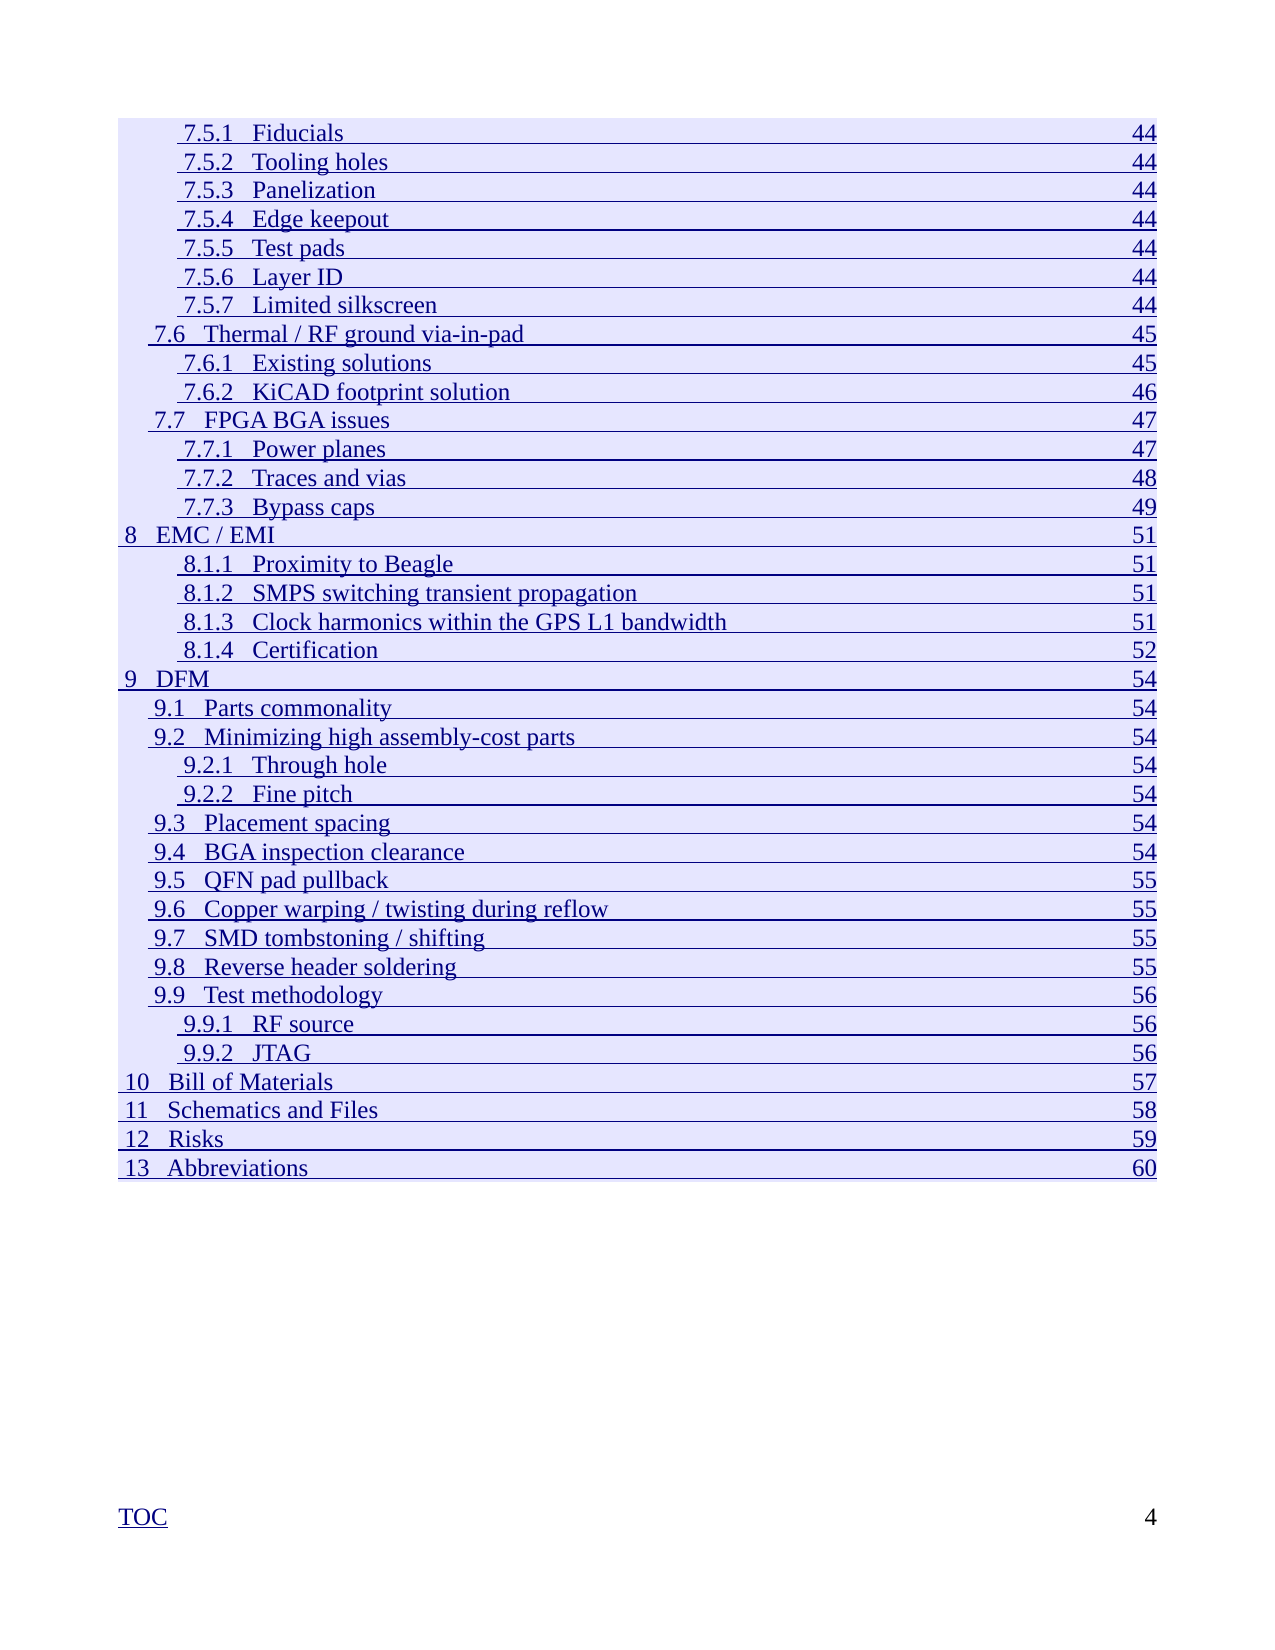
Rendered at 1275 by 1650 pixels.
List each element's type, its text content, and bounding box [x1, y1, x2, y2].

text 9.4 BGA inspection clearance 54 [148, 837, 1157, 862]
text 7.5.7 Limited silkscreen 44 [177, 291, 1157, 316]
text 9.7 SMD tombstoning / shifting 55 [148, 923, 1157, 948]
text 7.7.2 Traces and vias 48 [177, 463, 1157, 488]
text 13 Abbreviations 60 [118, 1153, 1157, 1178]
text 7.5.5 Test pads 44 [177, 233, 1157, 258]
text 7.7.3 Bypass caps 49 [177, 492, 1157, 517]
text 9.2 Minimizing high assembly-cost parts 54 [148, 722, 1157, 747]
text 7.5.2 Tooling holes 44 [177, 147, 1157, 172]
text 9.9.1 RF source 56 [177, 1009, 1157, 1034]
text 9.8 Reverse header soldering 55 [148, 952, 1157, 977]
text 7.5.3 Panelization 44 [177, 176, 1157, 201]
text 9.9.2 JTAG 56 [177, 1038, 1157, 1063]
text 7.7.1 Power planes 47 [177, 434, 1157, 459]
text 7.7 FPGA BGA issues 47 [148, 406, 1157, 431]
text 9.2.1 Through hole 54 [177, 751, 1157, 776]
text 8.1.2 SMPS switching transient propagation 51 [177, 578, 1157, 603]
text 8.1.1 Proximity to Beagle 51 [177, 549, 1157, 574]
text 9 DFM 54 [118, 664, 1157, 689]
text 7.5.1 Fiducials 44 [177, 118, 1157, 143]
text 11 Schematics and Files 58 [118, 1096, 1157, 1121]
text 8.1.4 Certification 52 [177, 636, 1157, 661]
text 9.9 Test methodology 56 [148, 981, 1157, 1006]
text 9.5 QFN pad pullback 55 [148, 866, 1157, 891]
text 7.5.6 Layer ID 44 [177, 262, 1157, 287]
text 8.1.3 Clock harmonics within the GPS L1 bandwidth 51 [177, 607, 1157, 632]
text 7.6.2 KiCAD footprint solution 46 [177, 377, 1157, 402]
text 7.6.1 Existing solutions 45 [177, 348, 1157, 373]
text 8 EMC / EMI 51 [118, 521, 1157, 546]
text 12 Risks 59 [118, 1124, 1157, 1149]
text 10 Bill of Materials 57 [118, 1067, 1157, 1092]
text 7.6 Thermal / RF ground via-in-pad 45 [148, 319, 1157, 344]
text 9.6 Copper warping / twisting during reflow 55 [148, 894, 1157, 919]
text 7.5.4 Edge keepout 44 [177, 204, 1157, 229]
text 9.1 Parts commonality 54 [148, 693, 1157, 718]
text 9.3 Placement spacing 54 [148, 808, 1157, 833]
text 9.2.2 Fine pitch 54 [177, 779, 1157, 804]
